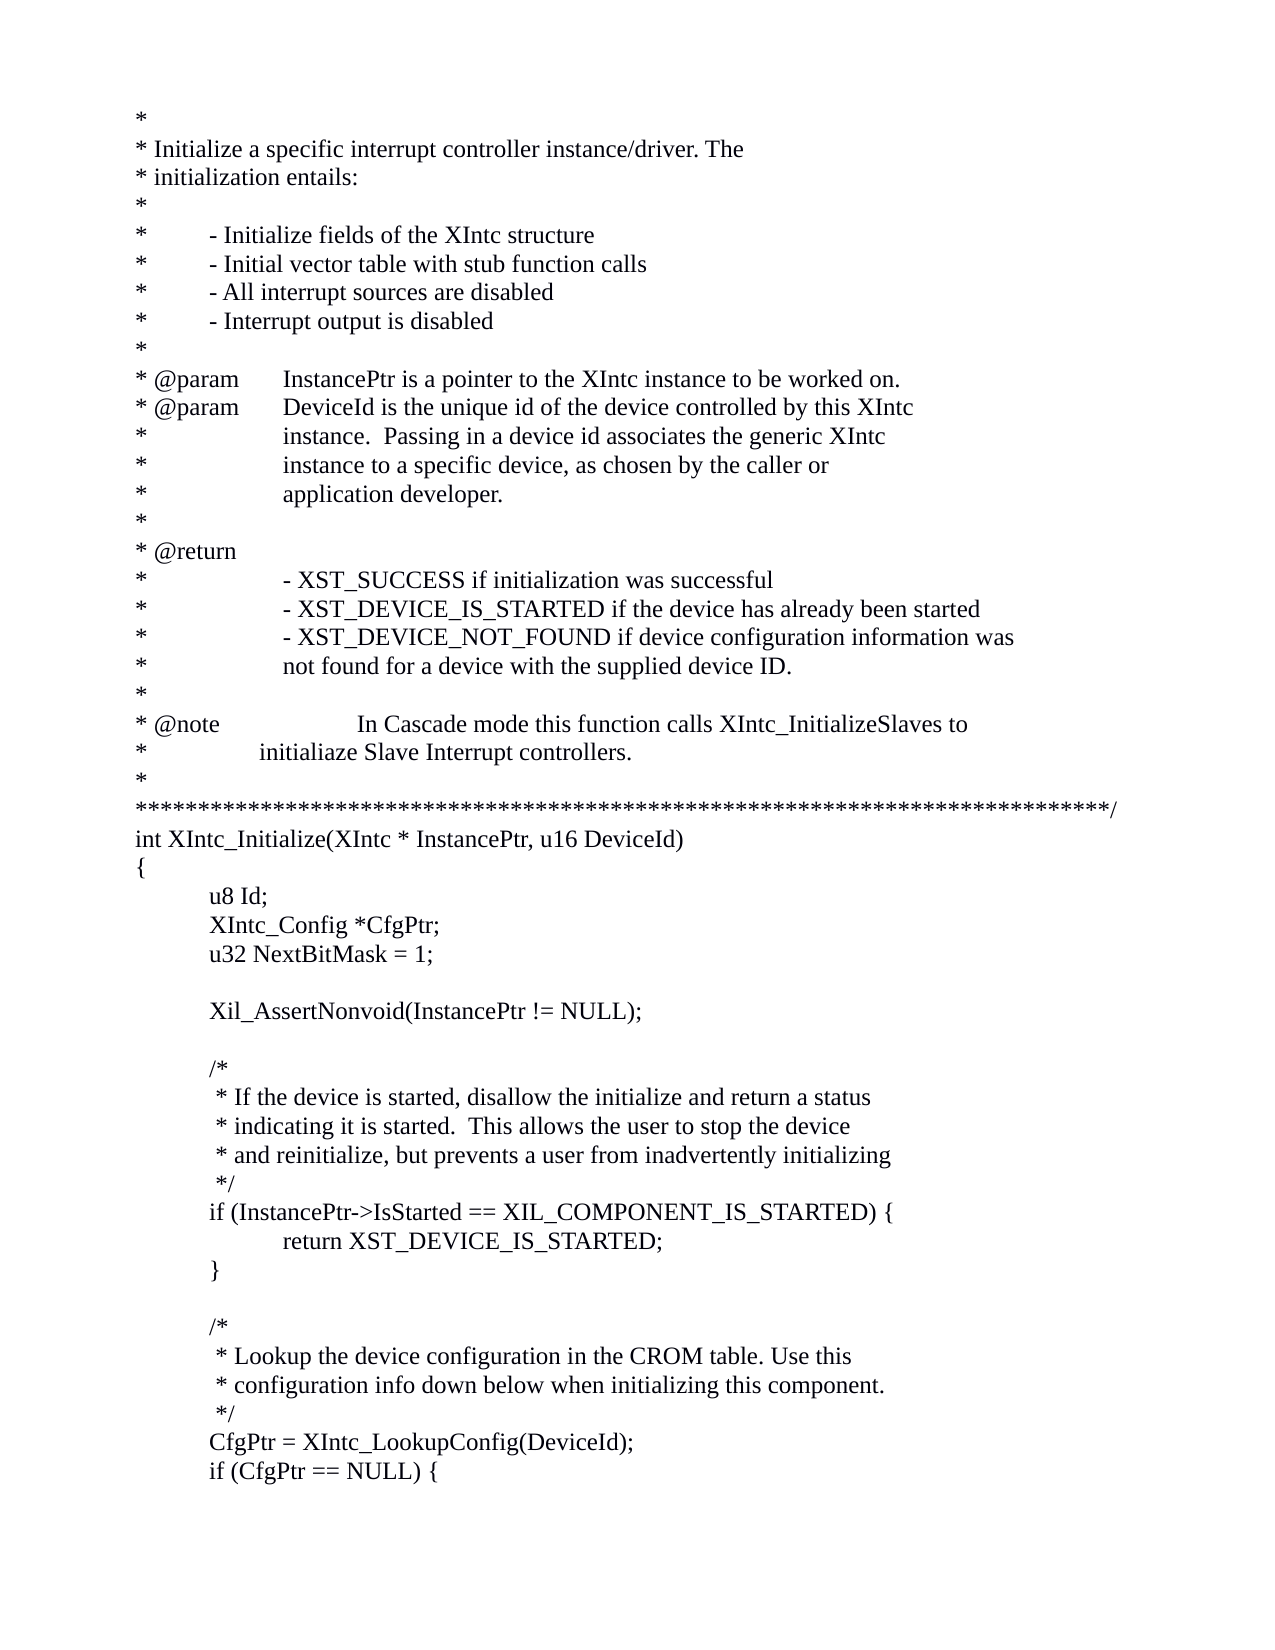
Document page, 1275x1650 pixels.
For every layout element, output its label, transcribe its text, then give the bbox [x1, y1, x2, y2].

text if (CfgPtr == NULL) { [135, 1456, 1125, 1485]
text int XIntc_Initialize(XIntc * InstancePtr, u16 DeviceId) [135, 824, 1125, 852]
text * [135, 335, 1125, 364]
text */ [135, 1169, 1125, 1197]
text /* [135, 1054, 1125, 1082]
text * - All interrupt sources are disabled [135, 277, 1125, 306]
text u8 Id; [135, 881, 1125, 910]
text * initialiaze Slave Interrupt controllers. [135, 737, 1125, 766]
text * [135, 507, 1125, 536]
text * instance to a specific device, as chosen by the caller or [135, 450, 1125, 479]
text * [135, 680, 1125, 709]
text * If the device is started, disallow the initialize and return a status [135, 1082, 1125, 1111]
text } [135, 1255, 1125, 1284]
text * @param DeviceId is the unique id of the device controlled by this XIntc [135, 392, 1125, 421]
text Xil_AssertNonvoid(InstancePtr != NULL); [135, 996, 1125, 1025]
text * [135, 105, 1125, 134]
text * @return [135, 536, 1125, 565]
text * [135, 191, 1125, 220]
text * - XST_DEVICE_IS_STARTED if the device has already been started [135, 594, 1125, 622]
text * Initialize a specific interrupt controller instance/driver. The [135, 134, 1125, 162]
text * [135, 766, 1125, 795]
text { [135, 852, 1125, 881]
text * @note In Cascade mode this function calls XIntc_InitializeSlaves to [135, 709, 1125, 737]
text * - Initial vector table with stub function calls [135, 249, 1125, 277]
text * application developer. [135, 479, 1125, 507]
text ******************************************************************************/ [135, 795, 1125, 824]
text * - Interrupt output is disabled [135, 306, 1125, 335]
text CfgPtr = XIntc_LookupConfig(DeviceId); [135, 1427, 1125, 1456]
text * configuration info down below when initializing this component. [135, 1370, 1125, 1399]
text * - Initialize fields of the XIntc structure [135, 220, 1125, 249]
text * - XST_SUCCESS if initialization was successful [135, 565, 1125, 594]
text * indicating it is started. This allows the user to stop the device [135, 1111, 1125, 1140]
text * Lookup the device configuration in the CROM table. Use this [135, 1341, 1125, 1370]
text * instance. Passing in a device id associates the generic XIntc [135, 421, 1125, 450]
text return XST_DEVICE_IS_STARTED; [135, 1226, 1125, 1255]
text u32 NextBitMask = 1; [135, 939, 1125, 967]
text if (InstancePtr->IsStarted == XIL_COMPONENT_IS_STARTED) { [135, 1197, 1125, 1226]
text * @param InstancePtr is a pointer to the XIntc instance to be worked on. [135, 364, 1125, 392]
text * - XST_DEVICE_NOT_FOUND if device configuration information was [135, 622, 1125, 651]
text /* [135, 1312, 1125, 1341]
text XIntc_Config *CfgPtr; [135, 910, 1125, 939]
text * and reinitialize, but prevents a user from inadvertently initializing [135, 1140, 1125, 1169]
text * initialization entails: [135, 162, 1125, 191]
text */ [135, 1399, 1125, 1427]
text * not found for a device with the supplied device ID. [135, 651, 1125, 680]
